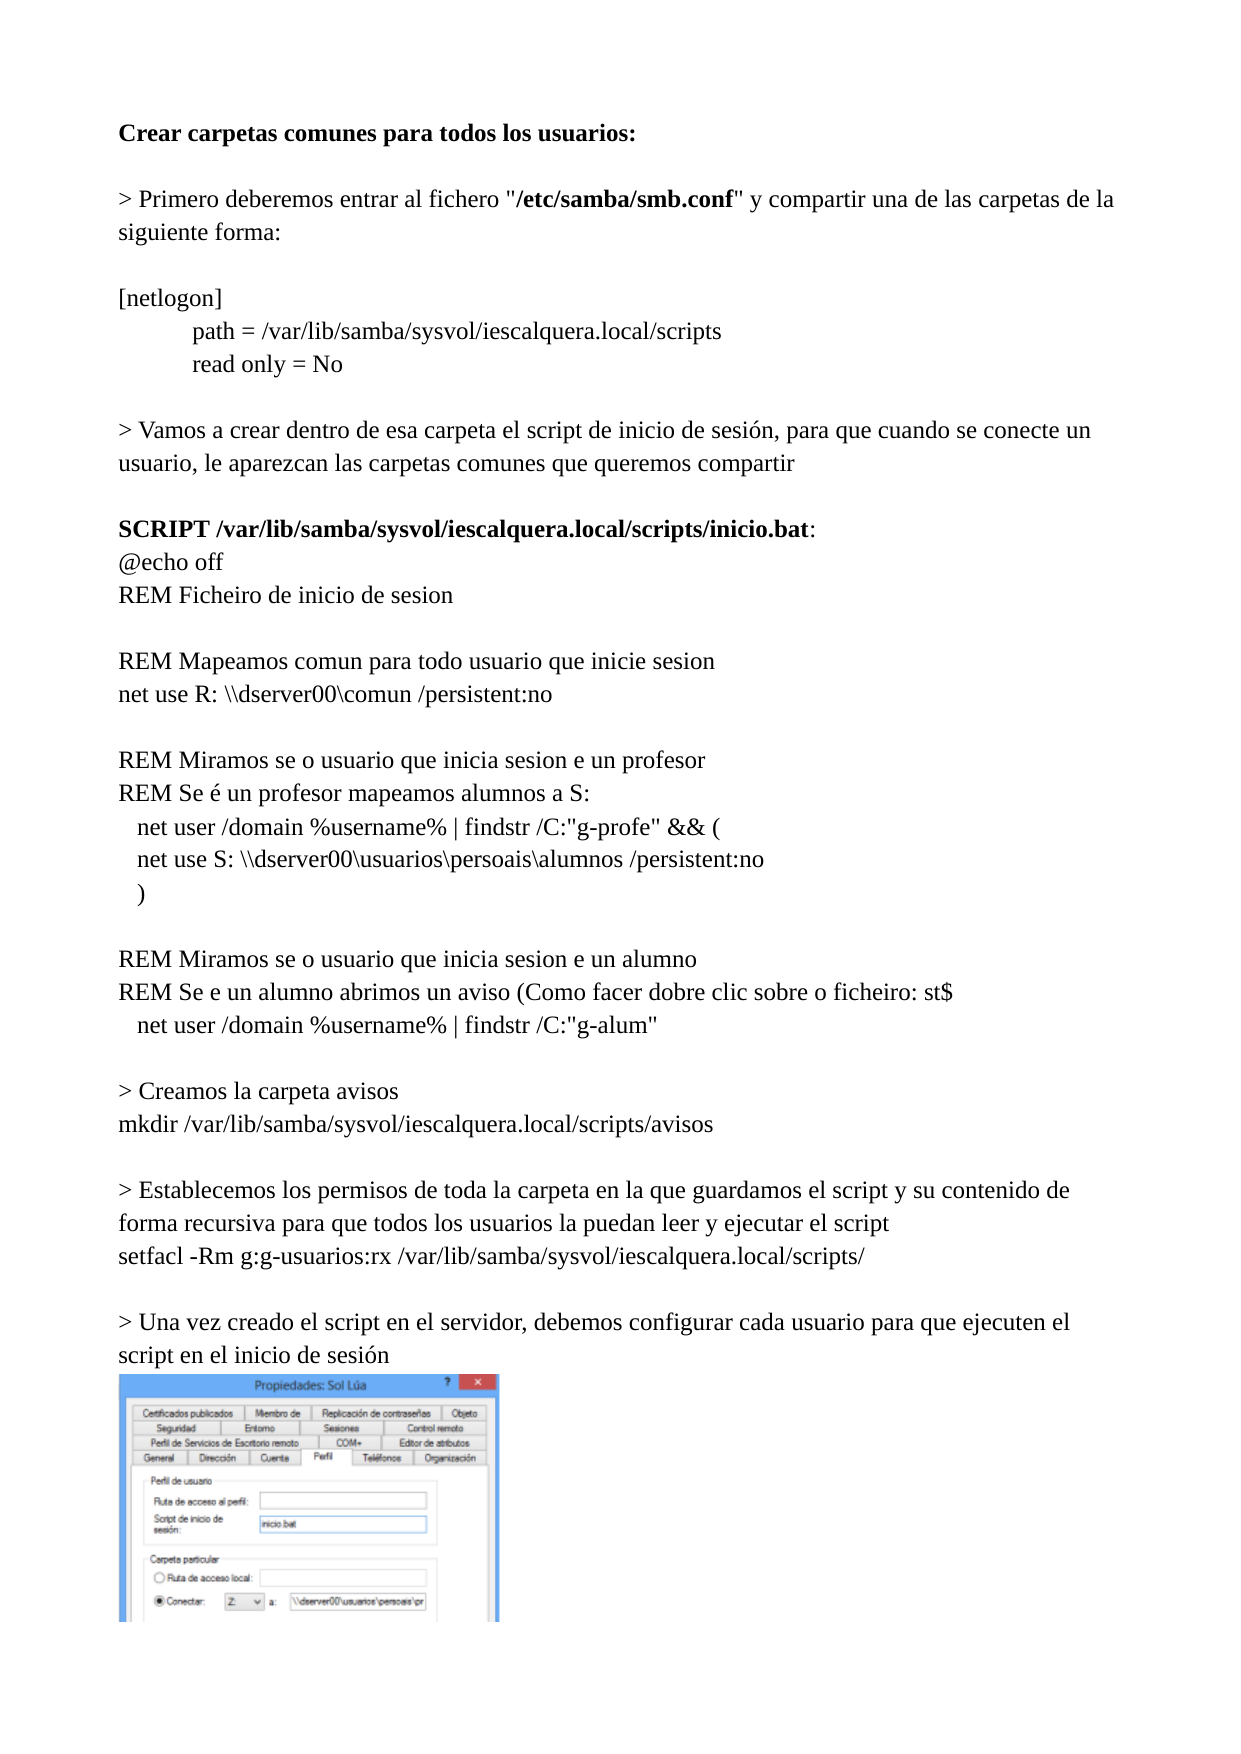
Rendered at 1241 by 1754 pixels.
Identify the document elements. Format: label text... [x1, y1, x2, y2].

text > Vamos a crear dentro de esa carpeta el script de inicio de sesión, para que cuando se conecte un usuario, le aparezcan las carpetas comunes que queremos compartir [118, 415, 1122, 477]
text > Primero deberemos entrar al fichero "/etc/samba/smb.conf" y compartir una de las carpetas de la siguiente forma: [118, 184, 1122, 246]
text SCRIPT /var/lib/samba/sysvol/iescalquera.local/scripts/inicio.bat: [118, 514, 1122, 543]
table_header @echo off REM Ficheiro de inicio de sesion REM Mapeamos comun para todo usuario que inicie sesion net use R: \\dserver00\comun /persistent:no REM Miramos se o usuario que inicia sesion e un profesor REM Se é un profesor mapeamos alumnos a S: net user /domain %username% | findstr /C:"g-profe" && ( net use S: \\dserver00\usuarios\persoais\alumnos /persistent:no ) REM Miramos se o usuario que inicia sesion e un alumno REM Se e un alumno abrimos un aviso (Como facer dobre clic sobre o ficheiro: st$ net user /domain %username% | findstr /C:"g-alum" [118, 548, 1122, 1043]
text setfacl -Rm g:g-usuarios:rx /var/lib/samba/sysvol/iescalquera.local/scripts/ [118, 1241, 1122, 1269]
text > Una vez creado el script en el servidor, debemos configurar cada usuario para que ejecuten el script en el inicio de sesión [118, 1307, 1122, 1369]
text Crear carpetas comunes para todos los usuarios: [118, 118, 1122, 147]
table_header [netlogon] path = /var/lib/samba/sysvol/iescalquera.local/scripts read only = No [118, 283, 1122, 382]
text > Creamos la carpeta avisos [118, 1076, 1122, 1104]
text mkdir /var/lib/samba/sysvol/iescalquera.local/scripts/avisos [118, 1109, 1122, 1137]
picture [118, 1374, 501, 1622]
text > Establecemos los permisos de toda la carpeta en la que guardamos el script y su contenido de forma recursiva para que todos los usuarios la puedan leer y ejecutar el script [118, 1175, 1122, 1237]
